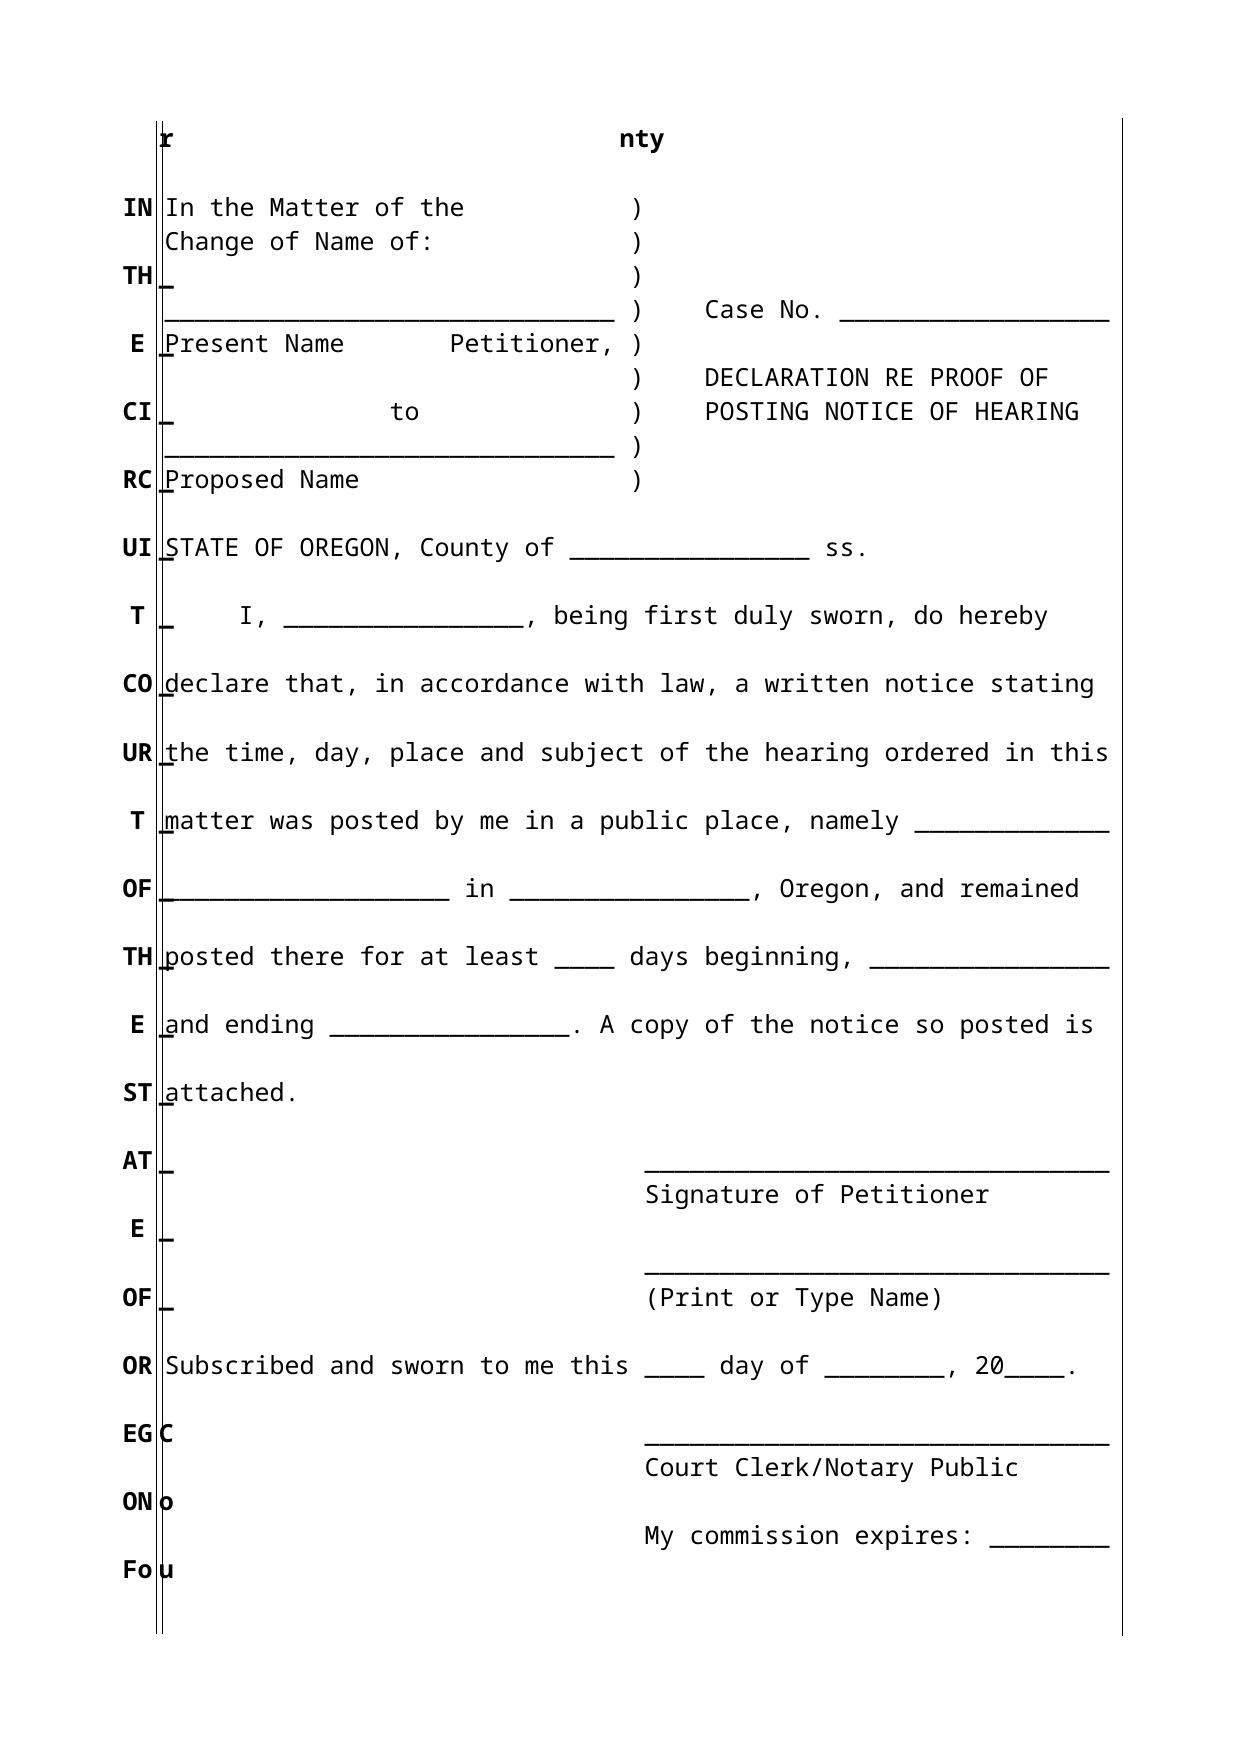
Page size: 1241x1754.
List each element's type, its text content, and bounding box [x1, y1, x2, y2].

text Court Clerk/Notary Public [164, 1449, 1119, 1483]
text STATE OF OREGON, County of ________________ ss. [164, 530, 1119, 564]
text to ) POSTING NOTICE OF HEARING [164, 393, 1119, 428]
text In the Matter of the ) [164, 189, 1119, 223]
text _______________________________ [164, 1143, 1119, 1177]
text For ________________ County [121, 1552, 154, 1586]
text Change of Name of: ) [164, 223, 1119, 257]
text For ________________ County [164, 121, 1119, 155]
text IN THE CIRCUIT COURT OF THE STATE OF OREGON [121, 189, 154, 1518]
text ______________________________ ) Case No. __________________ [164, 291, 1119, 325]
text My commission expires: ________ [164, 1518, 1119, 1552]
text (Print or Type Name) [164, 1279, 1119, 1313]
text I, ________________, being first duly sworn, do hereby declare that, in accordance with law, a written notice stating the time, day, place and subject of the hearing ordered in this matter was posted by me in a public place, namely _____________ ___________________ in ________________, Oregon, and remained posted there for at least ____ days beginning, ________________ and ending ________________. A copy of the notice so posted is attached. [164, 598, 1119, 1109]
text Signature of Petitioner [164, 1177, 1119, 1211]
text ) [164, 257, 1119, 291]
text _______________________________ [164, 1245, 1119, 1279]
text Subscribed and sworn to me this ____ day of ________, 20____. [164, 1347, 1119, 1381]
text _______________________________ [164, 1415, 1119, 1449]
text ______________________________ ) [164, 428, 1119, 462]
text ) DECLARATION RE PROOF OF [164, 359, 1119, 393]
text Proposed Name ) [164, 462, 1119, 496]
text Present Name Petitioner, ) [164, 325, 1119, 359]
